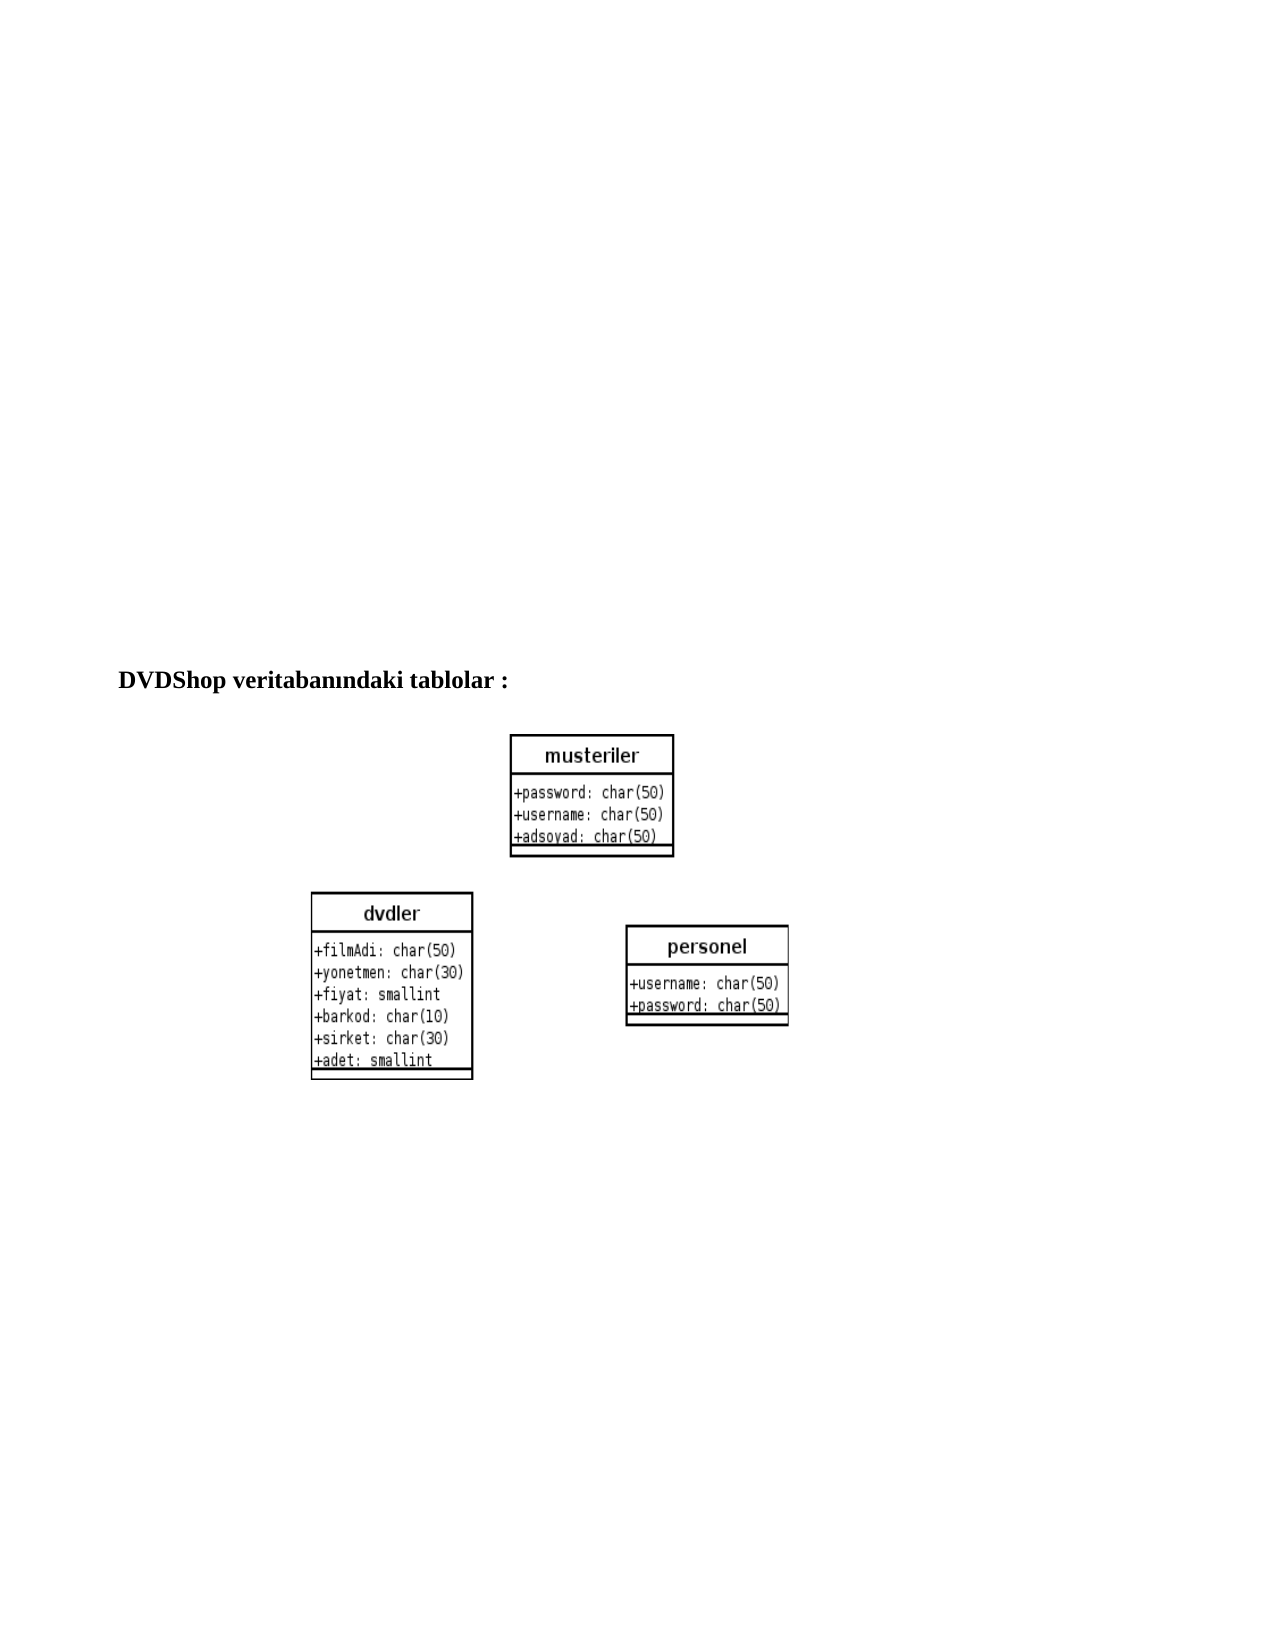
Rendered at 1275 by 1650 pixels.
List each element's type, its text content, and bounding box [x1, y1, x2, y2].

text DVDShop veritabanındaki tablolar : [118, 666, 1157, 693]
picture [310, 734, 789, 1080]
